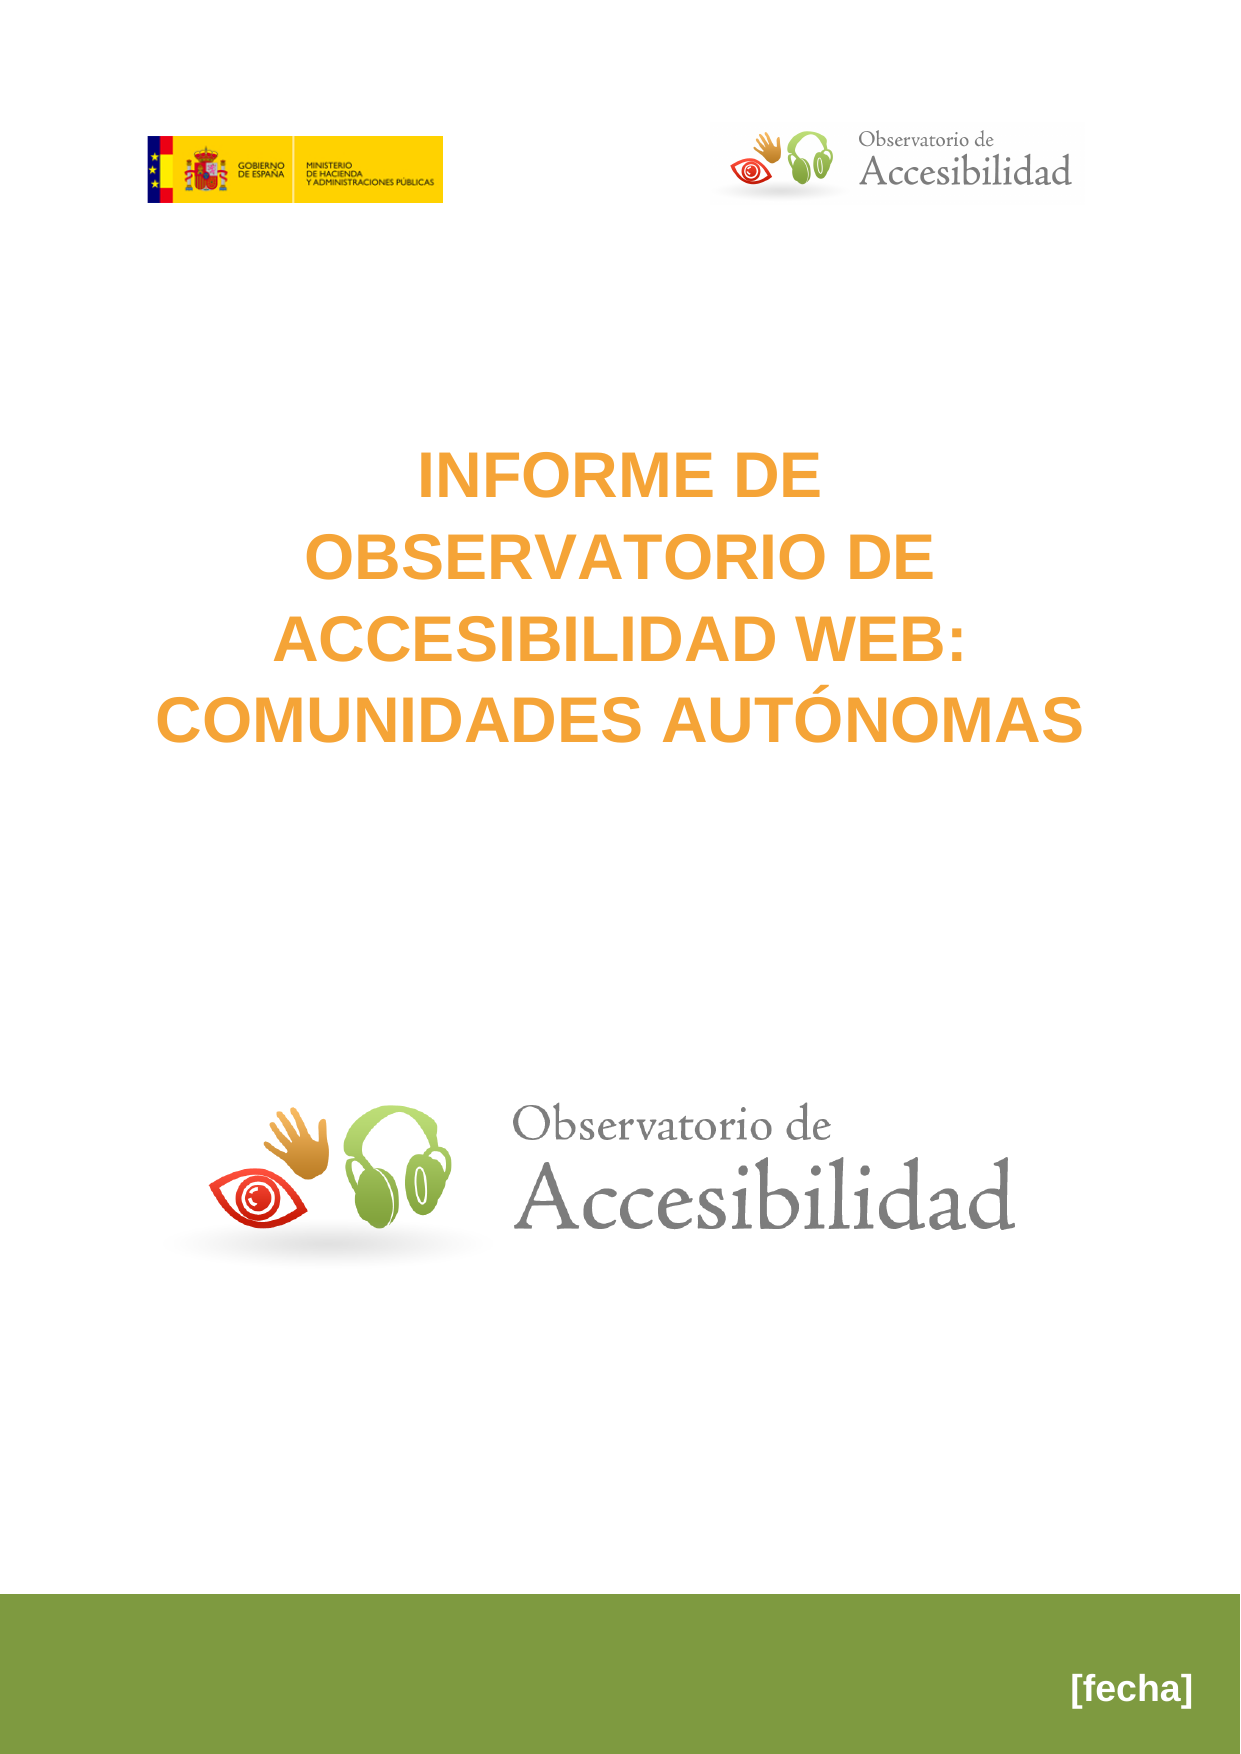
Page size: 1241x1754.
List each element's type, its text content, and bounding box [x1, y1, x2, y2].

text [fecha] [0, 1666, 1193, 1709]
picture [147, 136, 443, 203]
text Informe de Observatorio de Accesibilidad Web: Comunidades Autónomas [148, 437, 1092, 757]
picture [147, 1063, 1167, 1288]
picture [710, 122, 1086, 205]
